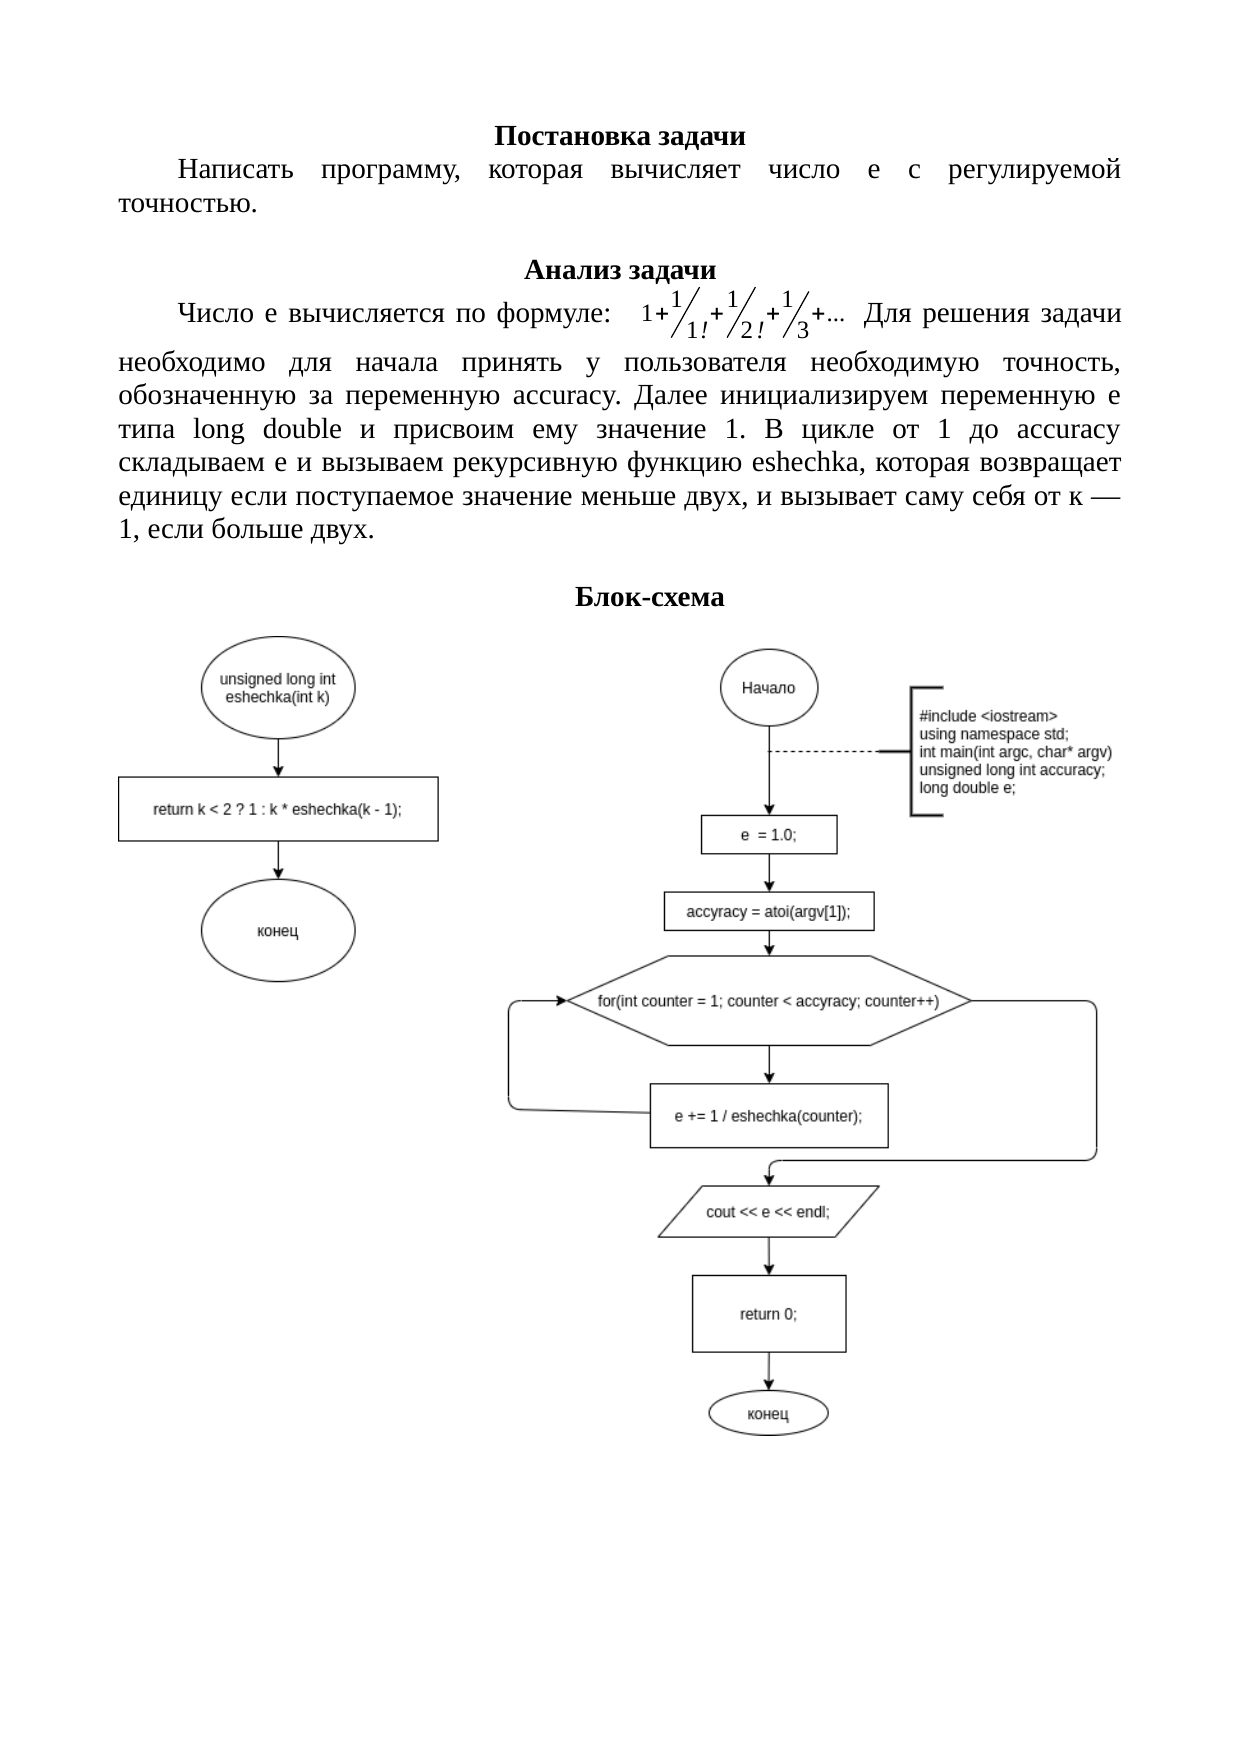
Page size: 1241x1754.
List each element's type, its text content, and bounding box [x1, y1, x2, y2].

text Постановка задачи [118, 118, 1122, 152]
text Написать программу, которая вычисляет число е с регулируемой точностью. [118, 152, 1122, 219]
picture [118, 636, 1123, 1436]
text Блок-схема [118, 579, 1122, 612]
text Число е вычисляется по формуле: Для решения задачи необходимо для начала принять у пользователя необходимую точность, обозначенную за переменную accuracy. Далее инициализируем переменную е типа long double и присвоим ему значение 1. В цикле от 1 до accuracy складываем е и вызываем рекурсивную функцию eshechka, которая возвращает единицу если поступаемое значение меньше двух, и вызывает саму себя от к — 1, если больше двух. [118, 286, 1122, 545]
text Анализ задачи [118, 252, 1122, 286]
